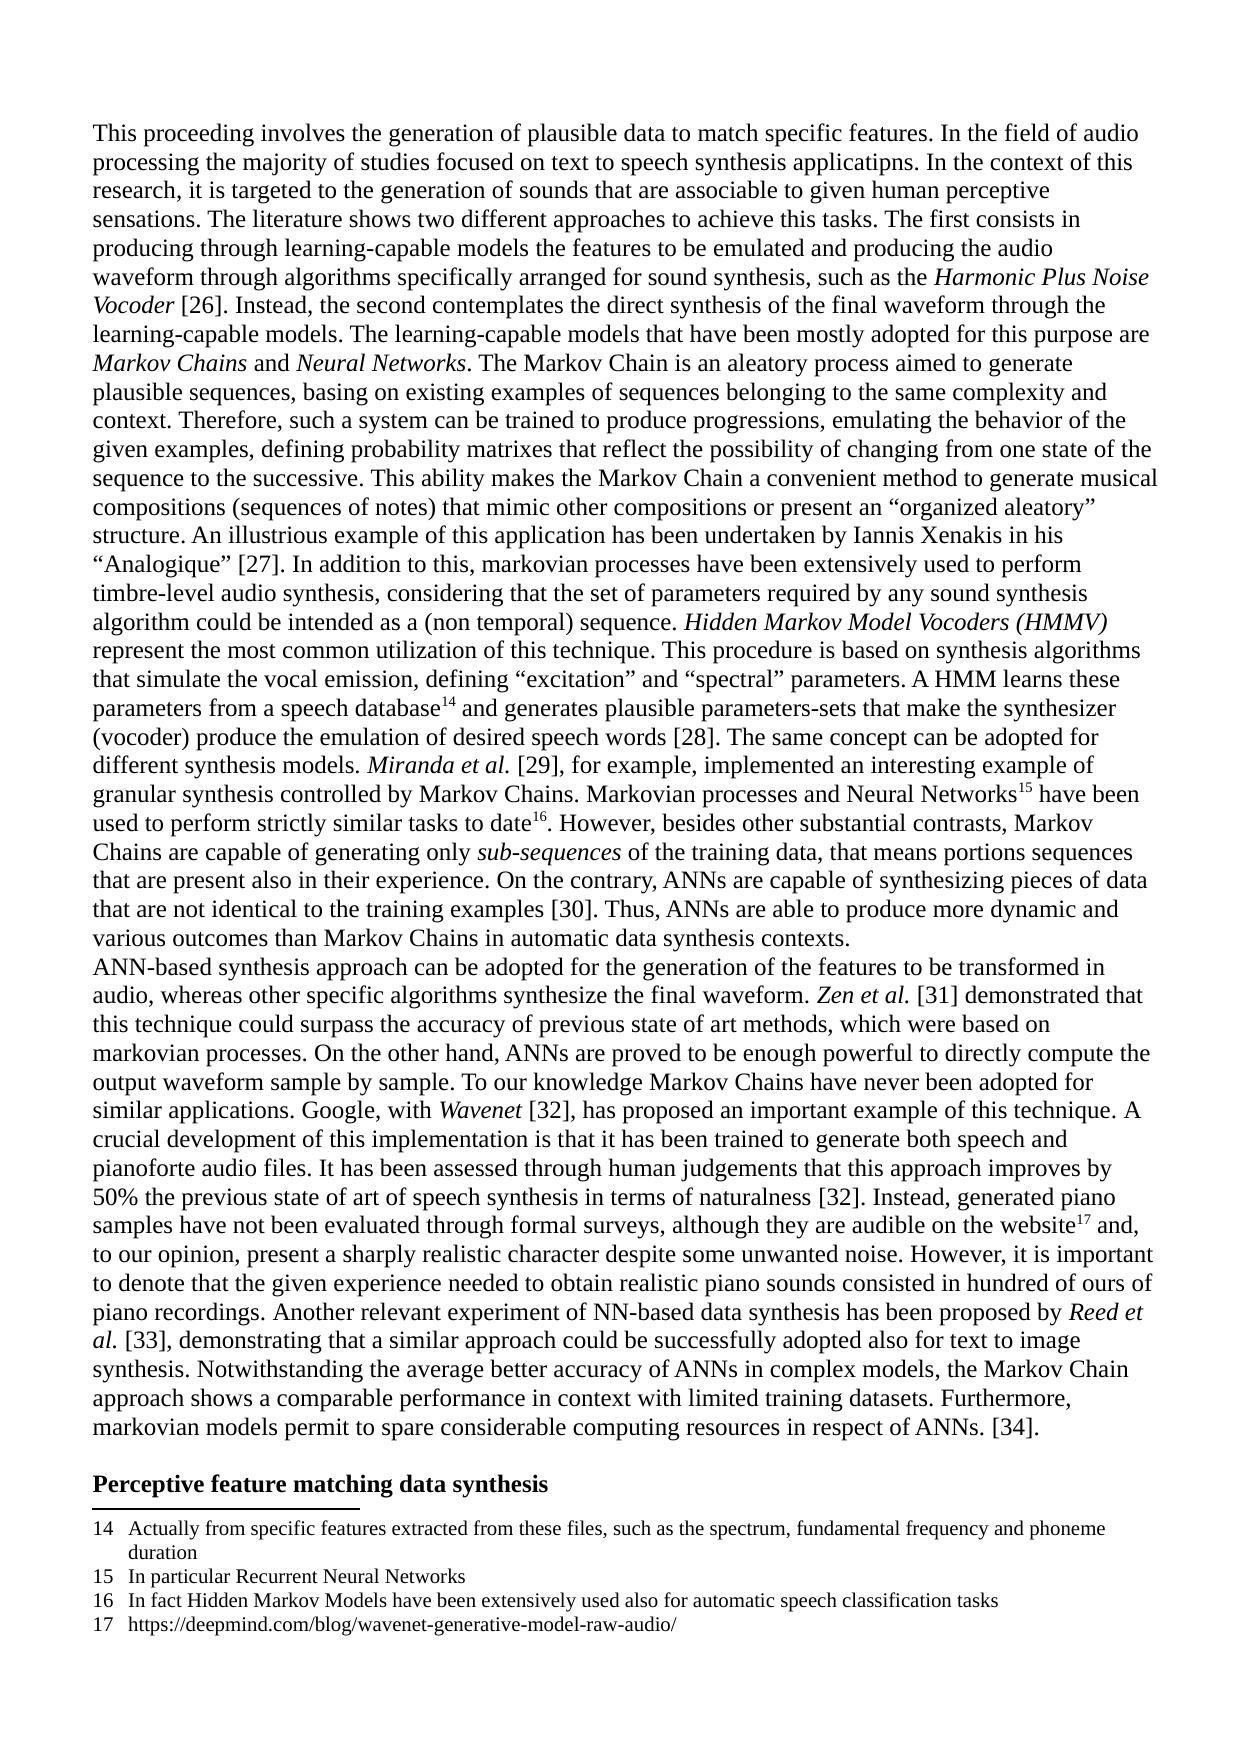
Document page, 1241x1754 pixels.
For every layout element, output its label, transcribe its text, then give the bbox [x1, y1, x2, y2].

text ANN-based synthesis approach can be adopted for the generation of the features to be transformed in audio, whereas other specific algorithms synthesize the final waveform. Zen et al. [31] demonstrated that this technique could surpass the accuracy of previous state of art methods, which were based on markovian processes. On the other hand, ANNs are proved to be enough powerful to directly compute the output waveform sample by sample. To our knowledge Markov Chains have never been adopted for similar applications. Google, with Wavenet [32], has proposed an important example of this technique. A crucial development of this implementation is that it has been trained to generate both speech and pianoforte audio files. It has been assessed through human judgements that this approach improves by 50% the previous state of art of speech synthesis in terms of naturalness [32]. Instead, generated piano samples have not been evaluated through formal surveys, although they are audible on the website and, to our opinion, present a sharply realistic character despite some unwanted noise. However, it is important to denote that the given experience needed to obtain realistic piano sounds consisted in hundred of ours of piano recordings. Another relevant experiment of NN-based data synthesis has been proposed by Reed et al. [33], demonstrating that a similar approach could be successfully adopted also for text to image synthesis. Notwithstanding the average better accuracy of ANNs in complex models, the Markov Chain approach shows a comparable performance in context with limited training datasets. Furthermore, markovian models permit to spare considerable computing resources in respect of ANNs. [34]. [92, 952, 1160, 1441]
text Perceptive feature matching data synthesis [92, 1469, 1160, 1498]
text https://deepmind.com/blog/wavenet-generative-model-raw-audio/ [92, 1612, 1160, 1636]
text In fact Hidden Markov Models have been extensively used also for automatic speech classification tasks [92, 1588, 1160, 1612]
text This proceeding involves the generation of plausible data to match specific features. In the field of audio processing the majority of studies focused on text to speech synthesis applicatipns. In the context of this research, it is targeted to the generation of sounds that are associable to given human perceptive sensations. The literature shows two different approaches to achieve this tasks. The first consists in producing through learning-capable models the features to be emulated and producing the audio waveform through algorithms specifically arranged for sound synthesis, such as the Harmonic Plus Noise Vocoder [26]. Instead, the second contemplates the direct synthesis of the final waveform through the learning-capable models. The learning-capable models that have been mostly adopted for this purpose are Markov Chains and Neural Networks. The Markov Chain is an aleatory process aimed to generate plausible sequences, basing on existing examples of sequences belonging to the same complexity and context. Therefore, such a system can be trained to produce progressions, emulating the behavior of the given examples, defining probability matrixes that reflect the possibility of changing from one state of the sequence to the successive. This ability makes the Markov Chain a convenient method to generate musical compositions (sequences of notes) that mimic other compositions or present an “organized aleatory” structure. An illustrious example of this application has been undertaken by Iannis Xenakis in his “Analogique” [27]. In addition to this, markovian processes have been extensively used to perform timbre-level audio synthesis, considering that the set of parameters required by any sound synthesis algorithm could be intended as a (non temporal) sequence. Hidden Markov Model Vocoders (HMMV) represent the most common utilization of this technique. This procedure is based on synthesis algorithms that simulate the vocal emission, defining “excitation” and “spectral” parameters. A HMM learns these parameters from a speech database and generates plausible parameters-sets that make the synthesizer (vocoder) produce the emulation of desired speech words [28]. The same concept can be adopted for different synthesis models. Miranda et al. [29], for example, implemented an interesting example of granular synthesis controlled by Markov Chains. Markovian processes and Neural Networks have been used to perform strictly similar tasks to date. However, besides other substantial contrasts, Markov Chains are capable of generating only sub-sequences of the training data, that means portions sequences that are present also in their experience. On the contrary, ANNs are capable of synthesizing pieces of data that are not identical to the training examples [30]. Thus, ANNs are able to produce more dynamic and various outcomes than Markov Chains in automatic data synthesis contexts. [92, 118, 1160, 952]
text Actually from specific features extracted from these files, such as the spectrum, fundamental frequency and phoneme duration [92, 1516, 1160, 1564]
text In particular Recurrent Neural Networks [92, 1564, 1160, 1588]
